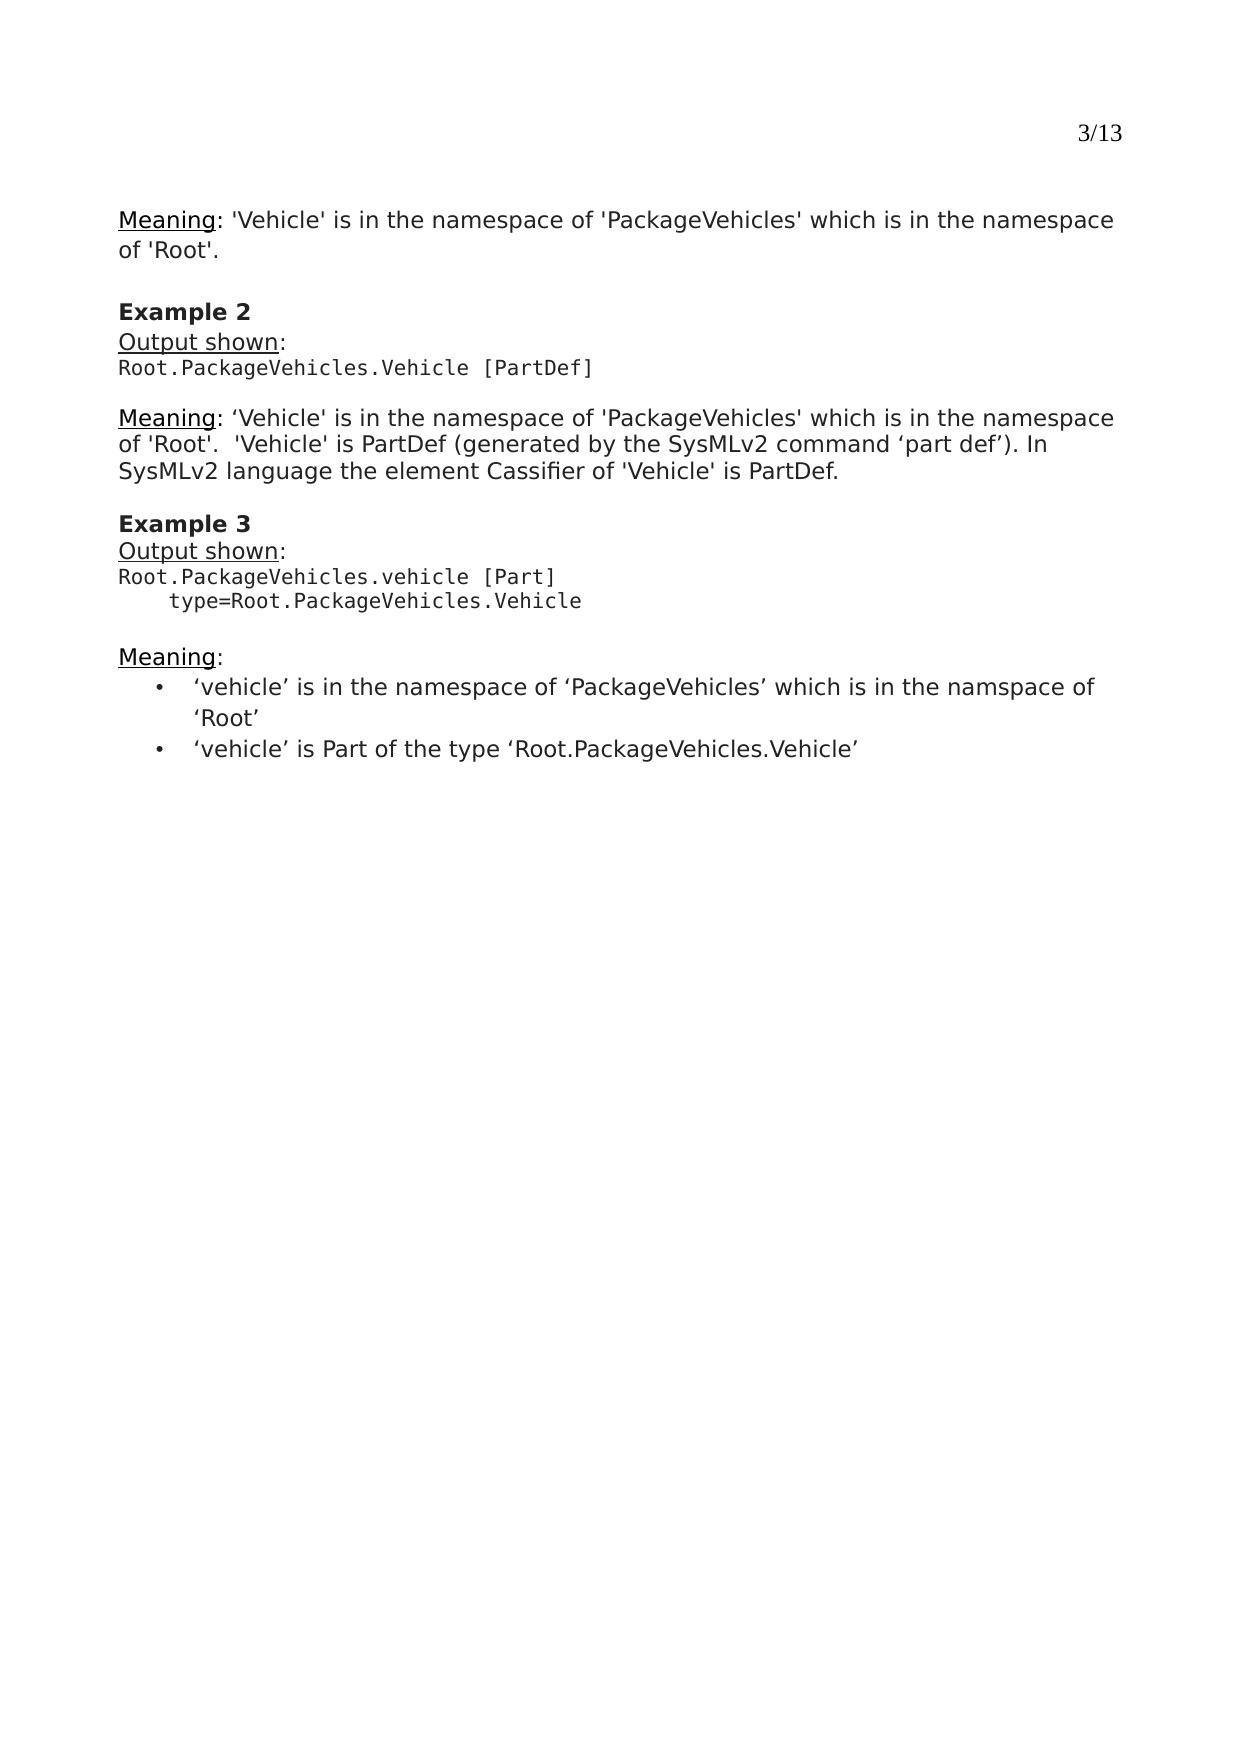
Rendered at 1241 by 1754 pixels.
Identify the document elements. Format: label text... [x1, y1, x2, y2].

text Output shown: [118, 538, 1122, 565]
text Root.PackageVehicles.vehicle [Part] [118, 565, 1122, 589]
text Meaning: 'Vehicle' is in the namespace of 'PackageVehicles' which is in the namespace of 'Root'. [118, 207, 1122, 264]
text type=Root.PackageVehicles.Vehicle [118, 589, 1122, 613]
text Output shown: [118, 329, 1122, 356]
text Meaning: ‘Vehicle' is in the namespace of 'PackageVehicles' which is in the namespace of 'Root'. 'Vehicle' is PartDef (generated by the SysMLv2 command ‘part def’). In SysMLv2 language the element Cassifier of 'Vehicle' is PartDef. [118, 405, 1122, 485]
text Root.PackageVehicles.Vehicle [PartDef] [118, 356, 1122, 380]
text Example 2 [118, 299, 1122, 326]
text Meaning: [118, 644, 1122, 671]
list ‘vehicle’ is in the namespace of ‘PackageVehicles’ which is in the namspace of ‘Root’ [156, 674, 1122, 732]
list ‘vehicle’ is Part of the type ‘Root.PackageVehicles.Vehicle’ [156, 736, 1122, 762]
text Example 3 [118, 511, 1122, 538]
